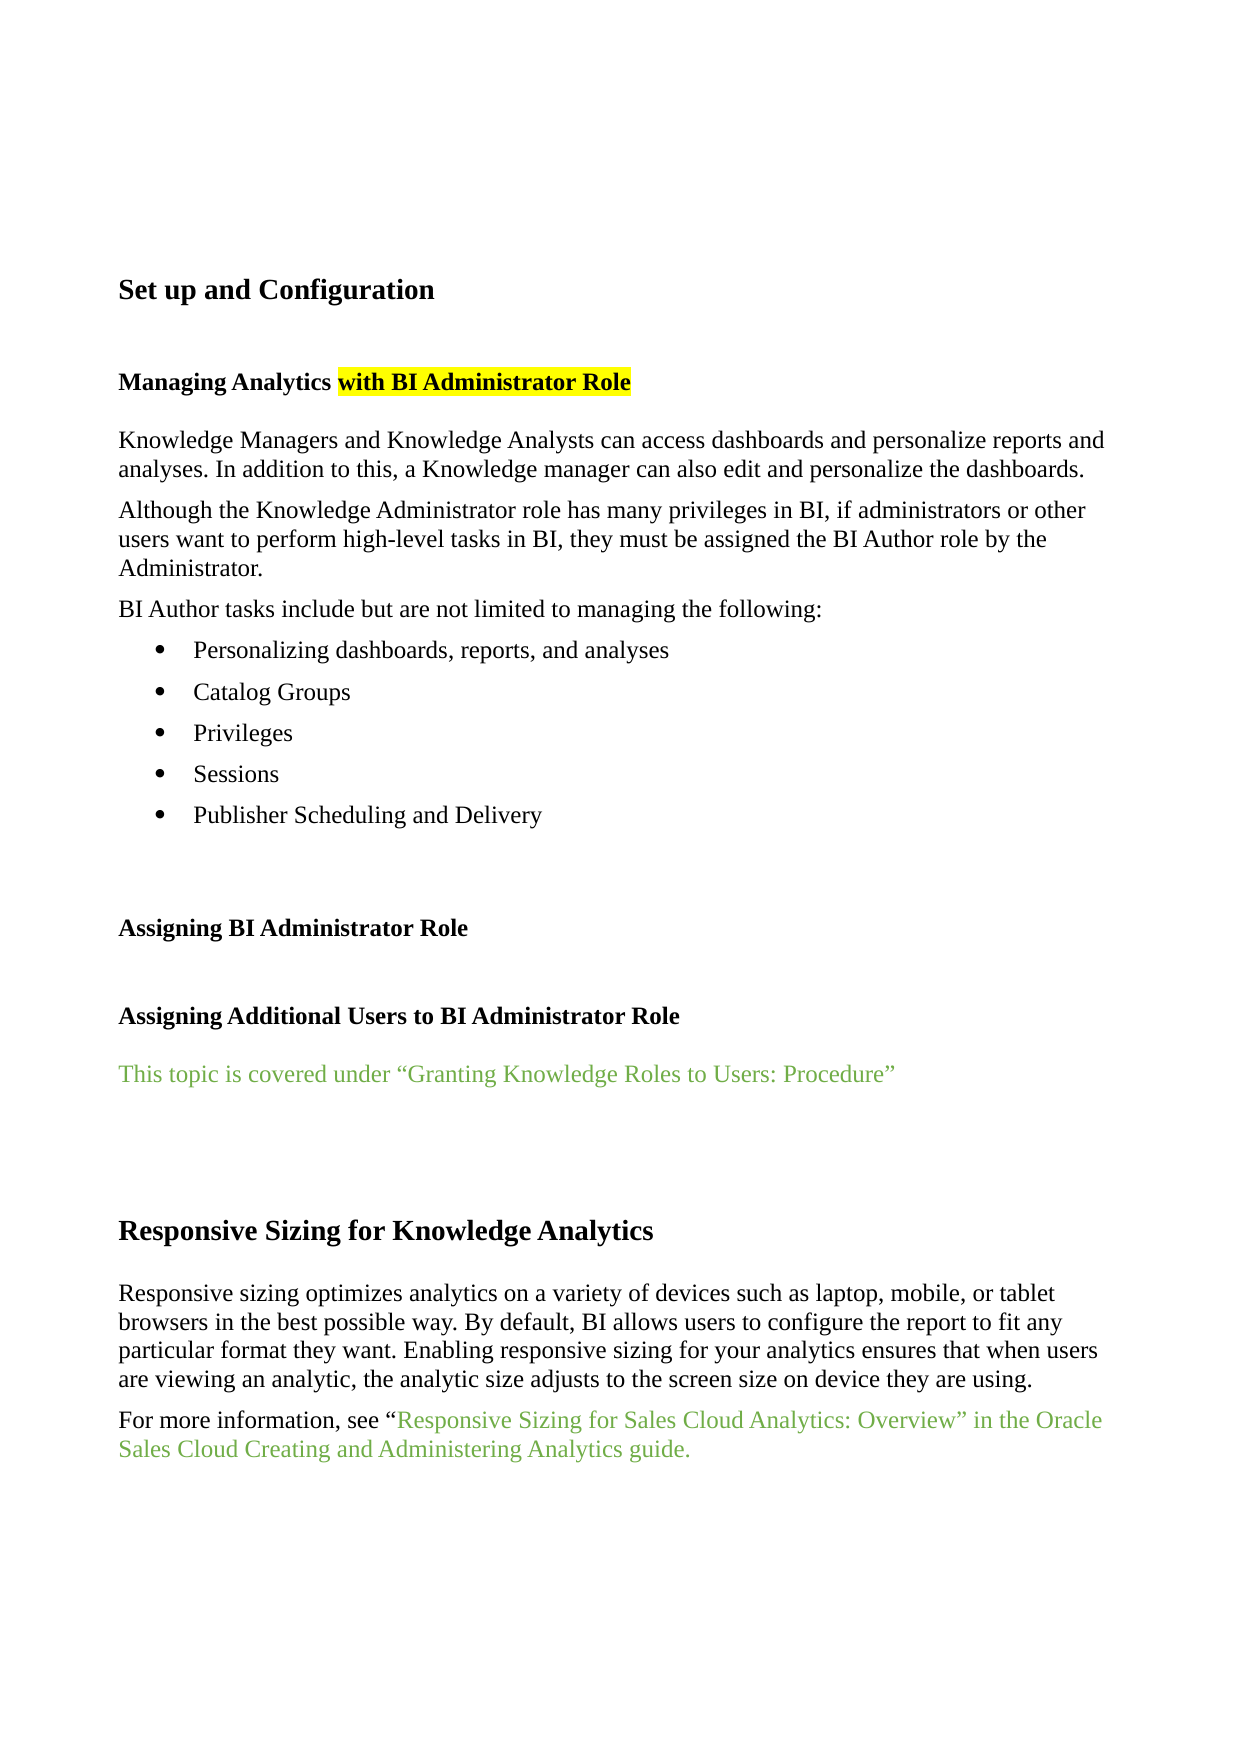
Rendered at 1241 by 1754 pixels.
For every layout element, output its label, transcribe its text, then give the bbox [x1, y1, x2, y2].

text Although the Knowledge Administrator role has many privileges in BI, if administrators or other users want to perform high-level tasks in BI, they must be assigned the BI Author role by the Administrator. [118, 495, 1122, 582]
text For more information, see “Responsive Sizing for Sales Cloud Analytics: Overview” in the Oracle Sales Cloud Creating and Administering Analytics guide. [118, 1406, 1122, 1463]
text Responsive sizing optimizes analytics on a variety of devices such as laptop, mobile, or tablet browsers in the best possible way. By default, BI allows users to configure the report to fit any particular format they want. Enabling responsive sizing for your analytics ensures that when users are viewing an analytic, the analytic size adjusts to the screen size on device they are using. [118, 1278, 1122, 1393]
list Sessions [156, 759, 1122, 788]
list Privileges [156, 718, 1122, 747]
subtitle Managing Analytics with BI Administrator Role [118, 367, 1122, 396]
text Knowledge Managers and Knowledge Analysts can access dashboards and personalize reports and analyses. In addition to this, a Knowledge manager can also edit and personalize the dashboards. [118, 425, 1122, 483]
list Publisher Scheduling and Delivery [156, 800, 1122, 829]
list Personalizing dashboards, reports, and analyses [156, 635, 1122, 664]
list Catalog Groups [156, 677, 1122, 705]
subtitle Responsive Sizing for Knowledge Analytics [118, 1213, 1122, 1246]
subtitle Assigning Additional Users to BI Administrator Role [118, 1001, 1122, 1030]
text This topic is covered under “Granting Knowledge Roles to Users: Procedure” [118, 1059, 1122, 1088]
text BI Author tasks include but are not limited to managing the following: [118, 594, 1122, 623]
subtitle Assigning BI Administrator Role [118, 913, 1122, 942]
subtitle Set up and Configuration [118, 272, 1122, 305]
